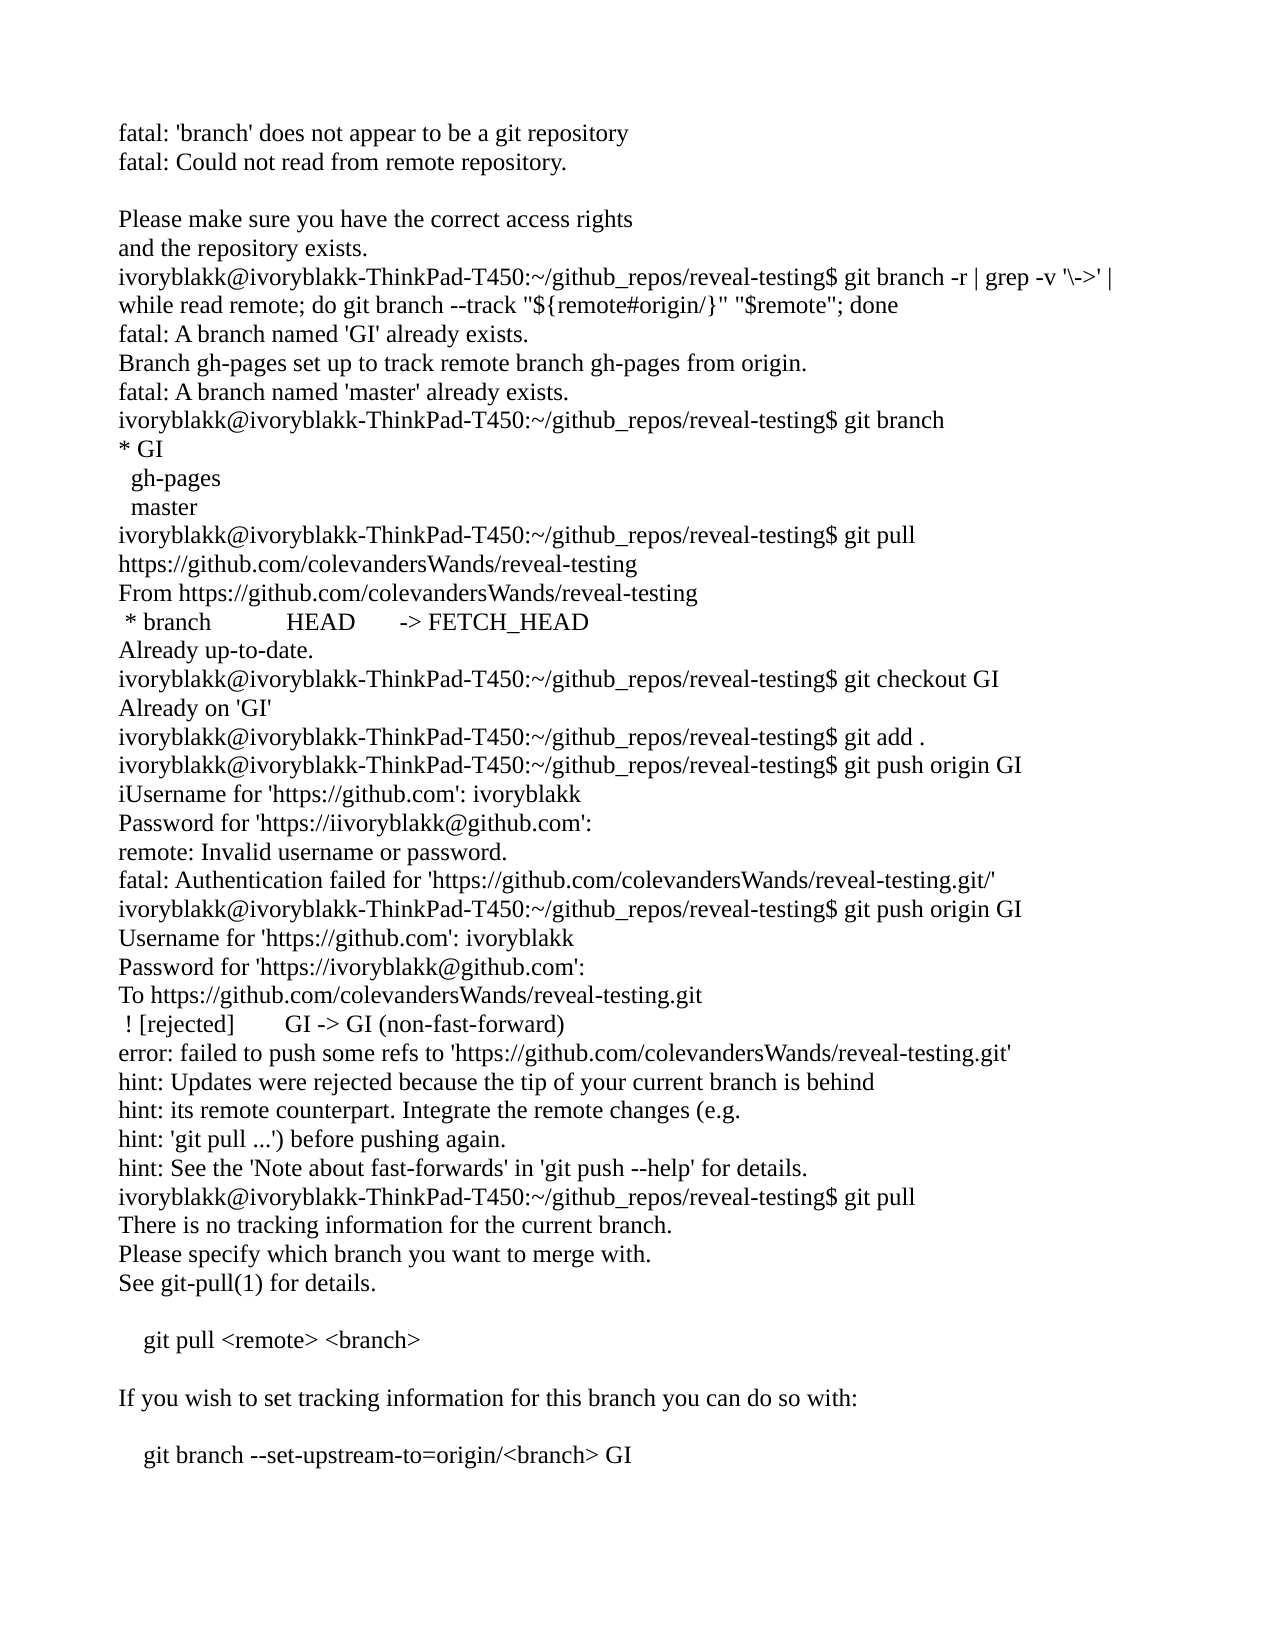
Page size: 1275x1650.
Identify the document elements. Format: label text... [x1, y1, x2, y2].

text To https://github.com/colevandersWands/reveal-testing.git [118, 981, 1157, 1009]
text Password for 'https://iivoryblakk@github.com': [118, 808, 1157, 837]
text gh-pages [118, 463, 1157, 492]
text fatal: Authentication failed for 'https://github.com/colevandersWands/reveal-testing.git/' [118, 866, 1157, 894]
text Branch gh-pages set up to track remote branch gh-pages from origin. [118, 348, 1157, 377]
text iUsername for 'https://github.com': ivoryblakk [118, 779, 1157, 808]
text fatal: A branch named 'GI' already exists. [118, 319, 1157, 348]
text git branch --set-upstream-to=origin/<branch> GI [118, 1441, 1157, 1469]
text Already up-to-date. [118, 636, 1157, 664]
text * branch HEAD -> FETCH_HEAD [118, 607, 1157, 636]
text See git-pull(1) for details. [118, 1268, 1157, 1297]
text ivoryblakk@ivoryblakk-ThinkPad-T450:~/github_repos/reveal-testing$ git branch [118, 406, 1157, 434]
text Username for 'https://github.com': ivoryblakk [118, 923, 1157, 952]
text Password for 'https://ivoryblakk@github.com': [118, 952, 1157, 981]
text fatal: A branch named 'master' already exists. [118, 377, 1157, 406]
text hint: Updates were rejected because the tip of your current branch is behind [118, 1067, 1157, 1096]
text remote: Invalid username or password. [118, 837, 1157, 866]
text error: failed to push some refs to 'https://github.com/colevandersWands/reveal-testing.git' [118, 1038, 1157, 1067]
text There is no tracking information for the current branch. [118, 1211, 1157, 1239]
text fatal: 'branch' does not appear to be a git repository [118, 118, 1157, 147]
text ivoryblakk@ivoryblakk-ThinkPad-T450:~/github_repos/reveal-testing$ git branch -r | grep -v '\->' | while read remote; do git branch --track "${remote#origin/}" "$remote"; done [118, 262, 1157, 319]
text ivoryblakk@ivoryblakk-ThinkPad-T450:~/github_repos/reveal-testing$ git pull https://github.com/colevandersWands/reveal-testing [118, 521, 1157, 578]
text If you wish to set tracking information for this branch you can do so with: [118, 1383, 1157, 1412]
text hint: See the 'Note about fast-forwards' in 'git push --help' for details. [118, 1153, 1157, 1182]
text ivoryblakk@ivoryblakk-ThinkPad-T450:~/github_repos/reveal-testing$ git push origin GI [118, 751, 1157, 779]
text master [118, 492, 1157, 521]
text hint: 'git pull ...') before pushing again. [118, 1124, 1157, 1153]
text hint: its remote counterpart. Integrate the remote changes (e.g. [118, 1096, 1157, 1124]
text * GI [118, 434, 1157, 463]
text ivoryblakk@ivoryblakk-ThinkPad-T450:~/github_repos/reveal-testing$ git checkout GI [118, 664, 1157, 693]
text Please make sure you have the correct access rights [118, 204, 1157, 233]
text ! [rejected] GI -> GI (non-fast-forward) [118, 1009, 1157, 1038]
text Already on 'GI' [118, 693, 1157, 722]
text ivoryblakk@ivoryblakk-ThinkPad-T450:~/github_repos/reveal-testing$ git pull [118, 1182, 1157, 1211]
text git pull <remote> <branch> [118, 1326, 1157, 1354]
text From https://github.com/colevandersWands/reveal-testing [118, 578, 1157, 607]
text ivoryblakk@ivoryblakk-ThinkPad-T450:~/github_repos/reveal-testing$ git push origin GI [118, 894, 1157, 923]
text and the repository exists. [118, 233, 1157, 262]
text fatal: Could not read from remote repository. [118, 147, 1157, 176]
text ivoryblakk@ivoryblakk-ThinkPad-T450:~/github_repos/reveal-testing$ git add . [118, 722, 1157, 751]
text Please specify which branch you want to merge with. [118, 1239, 1157, 1268]
